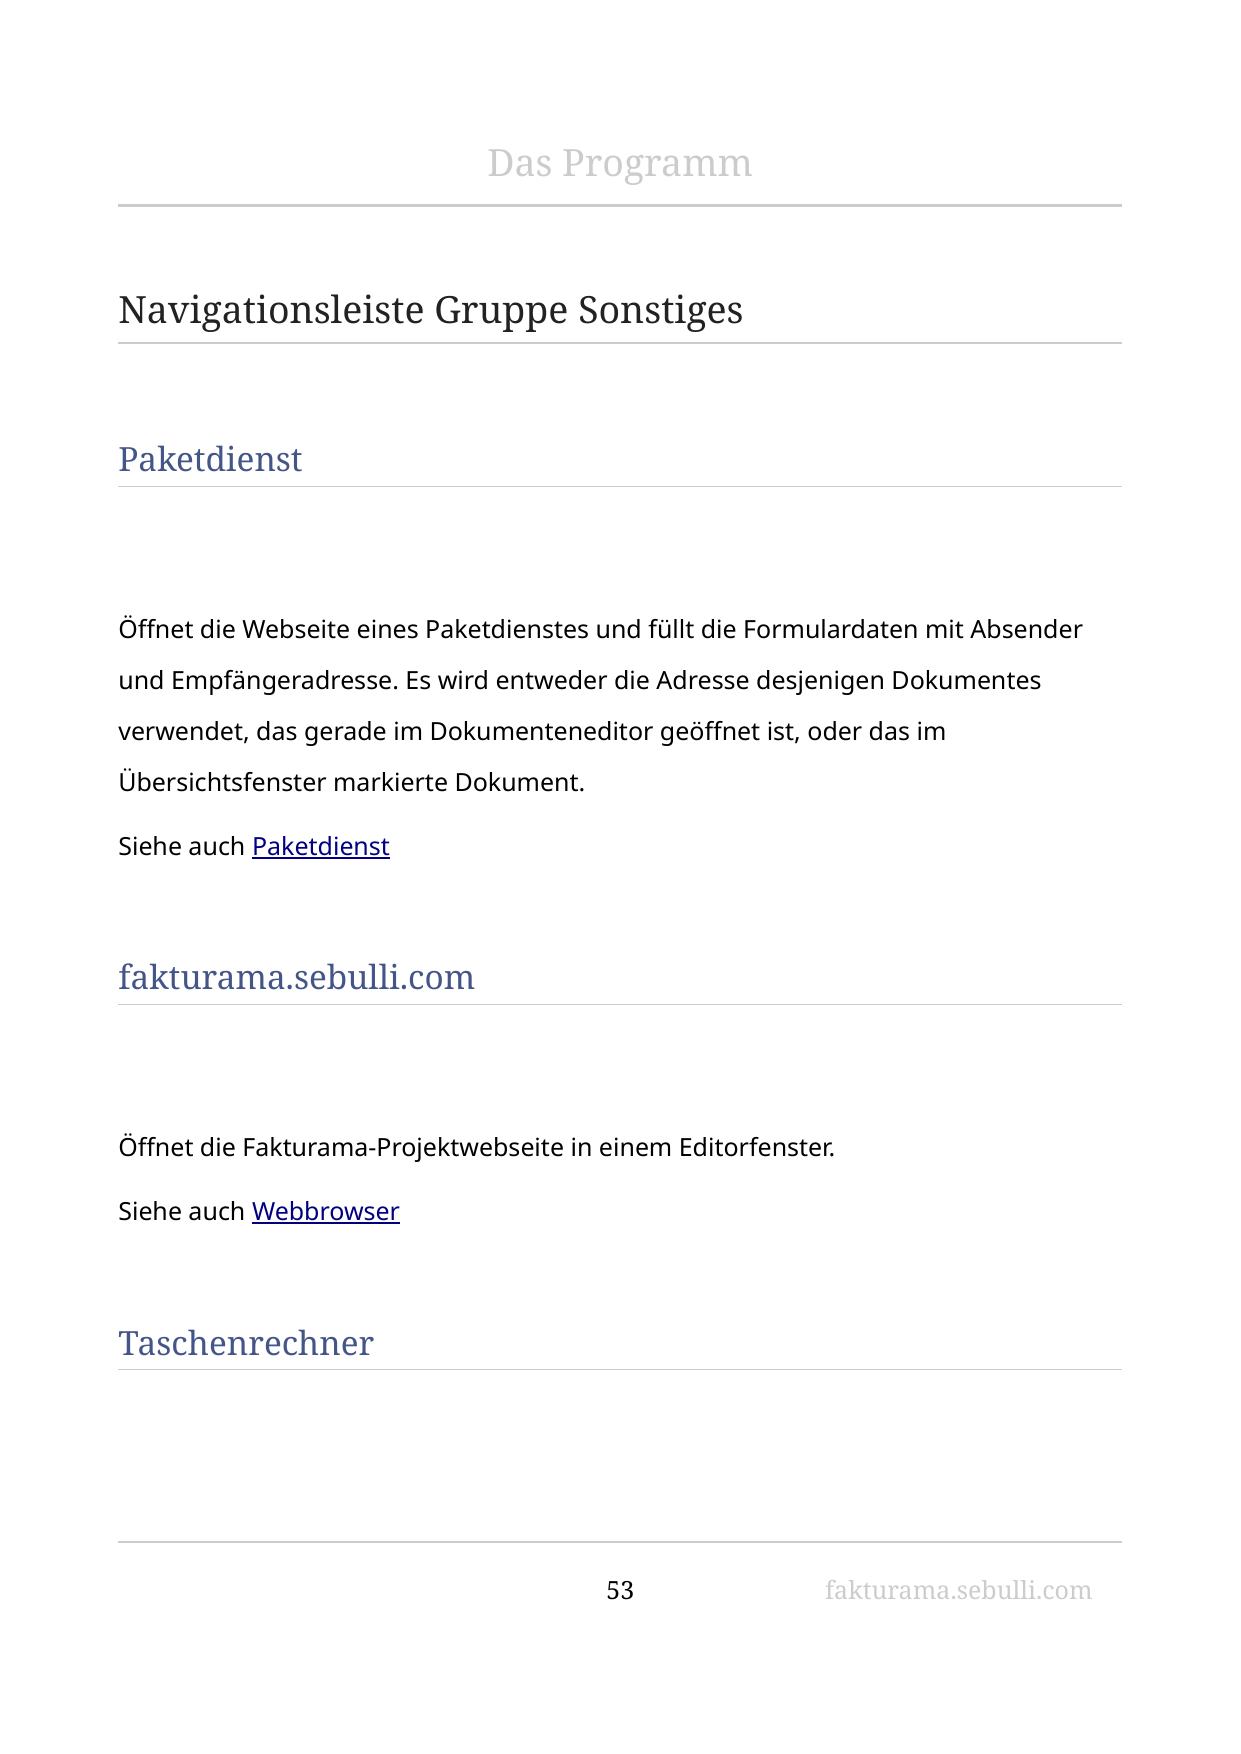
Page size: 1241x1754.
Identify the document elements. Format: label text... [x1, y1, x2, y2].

subtitle fakturama.sebulli.com [118, 954, 1122, 1004]
subtitle Taschenrechner [118, 1319, 1122, 1369]
subtitle Paketdienst [118, 436, 1122, 486]
text Siehe auch Paketdienst [118, 828, 1122, 862]
subtitle Navigationsleiste Gruppe Sonstiges [118, 283, 1122, 342]
text Öffnet die Webseite eines Paketdienstes und füllt die Formulardaten mit Absender und Empfängeradresse. Es wird entweder die Adresse desjenigen Dokumentes verwendet, das gerade im Dokumenteneditor geöffnet ist, oder das im Übersichtsfenster markierte Dokument. [118, 611, 1122, 799]
text Siehe auch Webbrowser [118, 1193, 1122, 1227]
text Öffnet die Fakturama-Projektwebseite in einem Editorfenster. [118, 1130, 1122, 1164]
